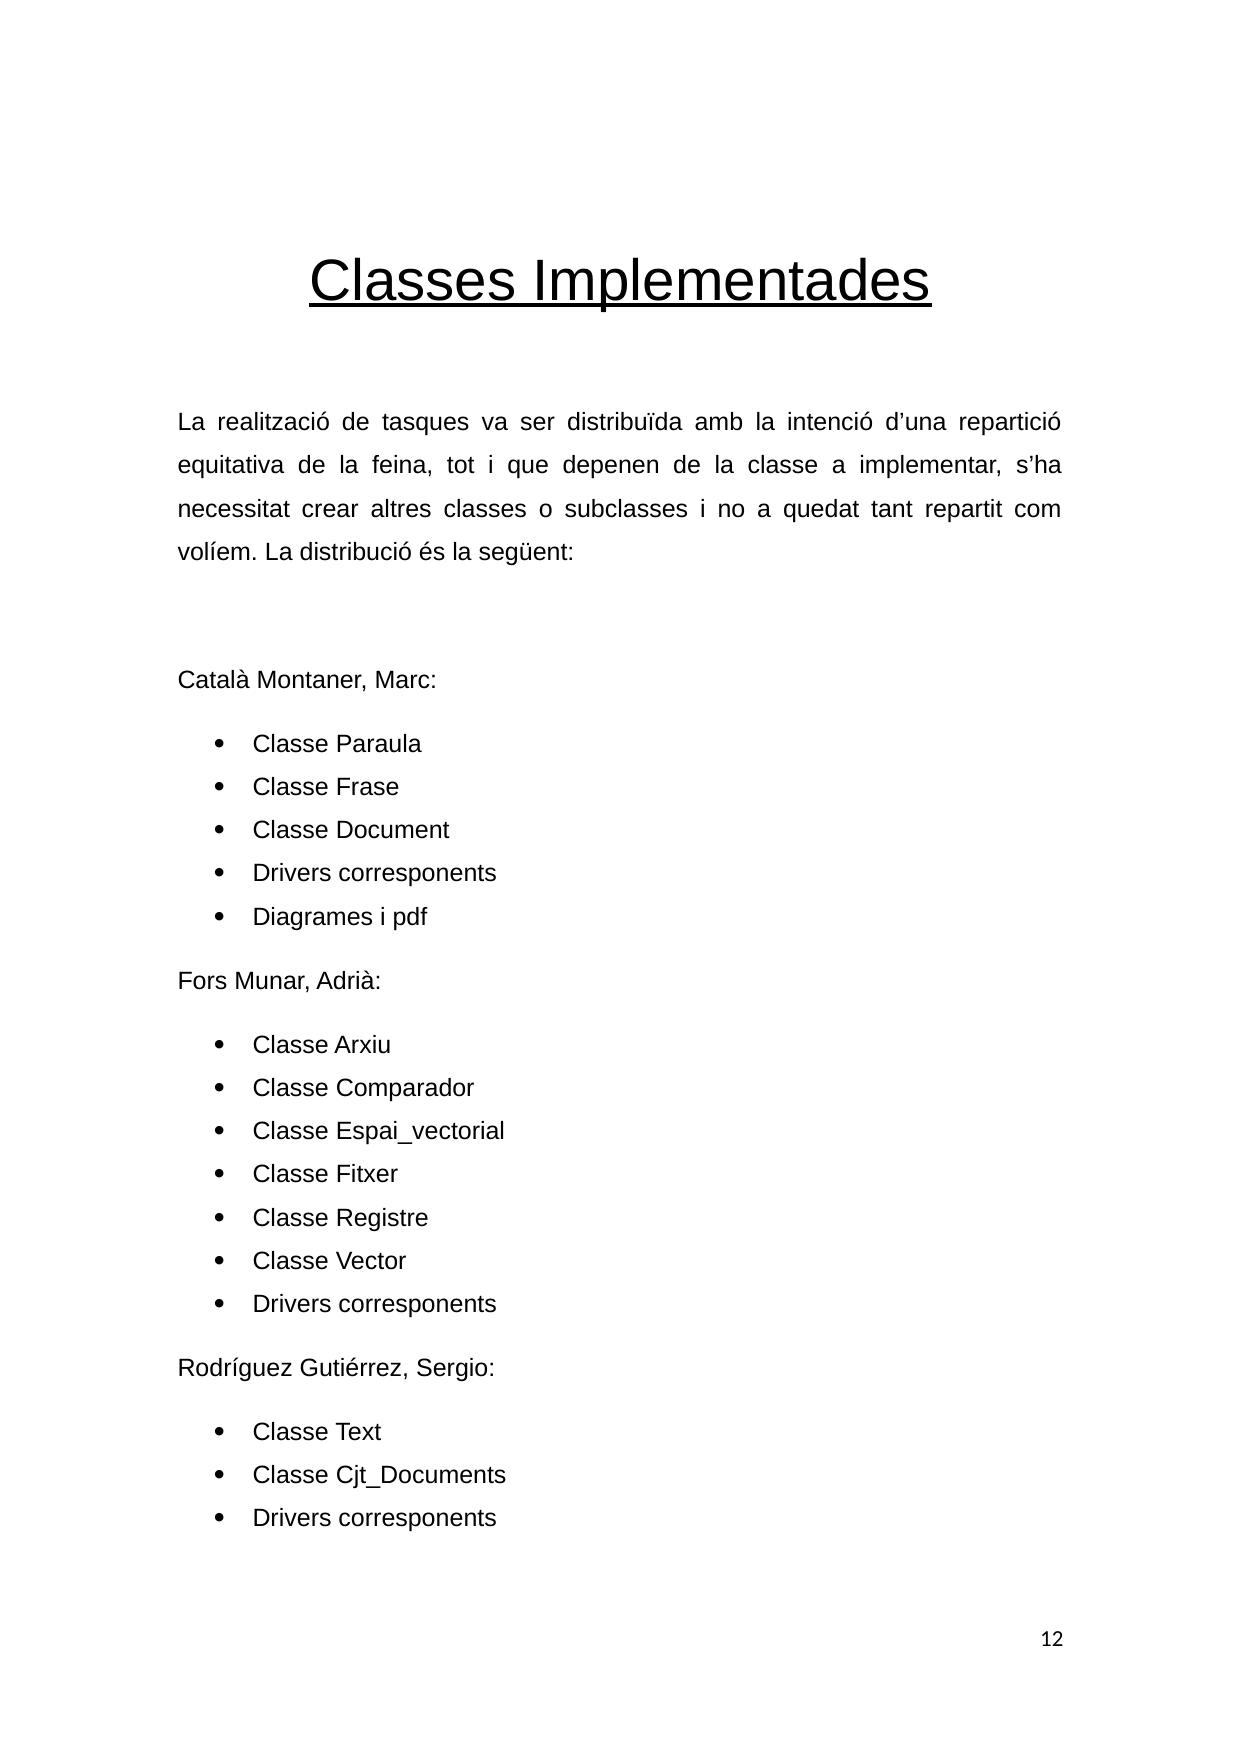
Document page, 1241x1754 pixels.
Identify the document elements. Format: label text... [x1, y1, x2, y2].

list Classe Fitxer [215, 1159, 1063, 1188]
text Fors Munar, Adrià: [177, 966, 1063, 994]
list Classe Cjt_Documents [215, 1460, 1063, 1489]
list Drivers corresponents [215, 1503, 1063, 1532]
list Classe Document [215, 815, 1063, 844]
list Drivers corresponents [215, 1289, 1063, 1318]
list Classe Arxiu [215, 1029, 1063, 1058]
list Classe Registre [215, 1202, 1063, 1231]
text La realització de tasques va ser distribuïda amb la intenció d’una repartició equitativa de la feina, tot i que depenen de la classe a implementar, s’ha necessitat crear altres classes o subclasses i no a quedat tant repartit com volíem. La distribució és la següent: [177, 407, 1063, 566]
text Rodríguez Gutiérrez, Sergio: [177, 1353, 1063, 1382]
list Drivers corresponents [215, 858, 1063, 887]
list Classe Comparador [215, 1073, 1063, 1102]
list Classe Vector [215, 1246, 1063, 1274]
list Diagrames i pdf [215, 902, 1063, 930]
list Classe Espai_vectorial [215, 1116, 1063, 1145]
list Classe Paraula [215, 729, 1063, 757]
text Classes Implementades [177, 246, 1063, 313]
list Classe Frase [215, 772, 1063, 801]
list Classe Text [215, 1417, 1063, 1446]
text Català Montaner, Marc: [177, 665, 1063, 693]
